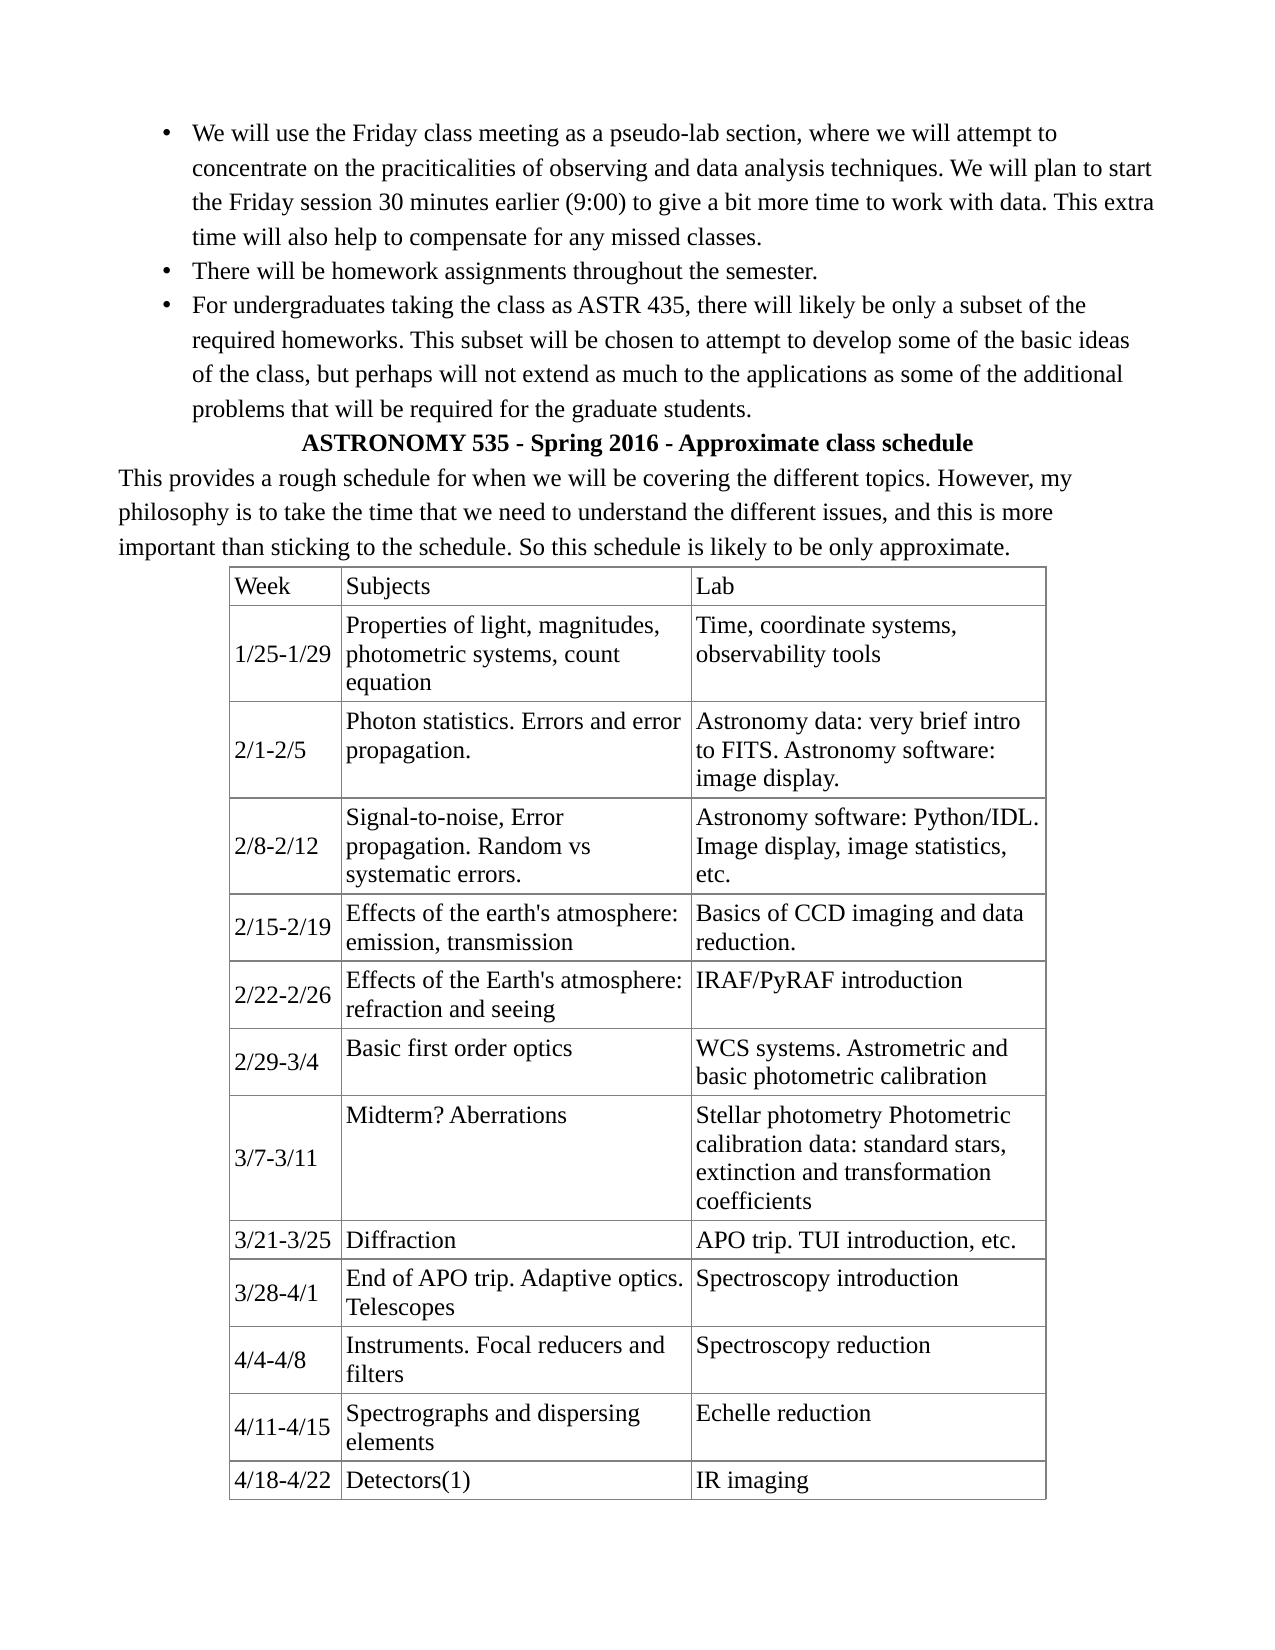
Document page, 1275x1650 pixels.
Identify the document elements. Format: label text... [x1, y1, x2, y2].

table_cell Effects of the Earth's atmosphere: refraction and seeing [342, 962, 691, 1028]
table_cell 4/18-4/22 [230, 1462, 341, 1499]
table_cell WCS systems. Astrometric and basic photometric calibration [692, 1029, 1045, 1095]
table_header Week [230, 568, 341, 605]
table_cell Echelle reduction [692, 1394, 1045, 1460]
table_cell 1/25-1/29 [230, 606, 341, 701]
table_cell Spectroscopy reduction [692, 1327, 1045, 1393]
table_cell 2/29-3/4 [230, 1029, 341, 1095]
table_cell Spectroscopy introduction [692, 1260, 1045, 1326]
table_cell Basic first order optics [342, 1029, 691, 1095]
table_cell Properties of light, magnitudes, photometric systems, count equation [342, 606, 691, 701]
table_cell 2/22-2/26 [230, 962, 341, 1028]
table_cell 2/15-2/19 [230, 895, 341, 960]
table_cell 3/7-3/11 [230, 1096, 341, 1220]
list For undergraduates taking the class as ASTR 435, there will likely be only a subset of the required homeworks. This subset will be chosen to attempt to develop some of the basic ideas of the class, but perhaps will not extend as much to the applications as some of the additional problems that will be required for the graduate students. [162, 291, 1157, 423]
text ASTRONOMY 535 - Spring 2016 - Approximate class schedule [118, 428, 1157, 457]
table_cell Detectors(1) [342, 1462, 691, 1499]
table_cell 3/28-4/1 [230, 1260, 341, 1326]
table_cell Time, coordinate systems, observability tools [692, 606, 1045, 701]
table_cell Photon statistics. Errors and error propagation. [342, 702, 691, 797]
table_cell Midterm? Aberrations [342, 1096, 691, 1220]
table_cell Effects of the earth's atmosphere: emission, transmission [342, 895, 691, 960]
table_cell IR imaging [692, 1462, 1045, 1499]
table_cell Instruments. Focal reducers and filters [342, 1327, 691, 1393]
table_cell 2/8-2/12 [230, 799, 341, 893]
table_cell APO trip. TUI introduction, etc. [692, 1221, 1045, 1258]
table_cell Diffraction [342, 1221, 691, 1258]
text This provides a rough schedule for when we will be covering the different topics. However, my philosophy is to take the time that we need to understand the different issues, and this is more important than sticking to the schedule. So this schedule is likely to be only approximate. [118, 463, 1157, 561]
table_cell Signal-to-noise, Error propagation. Random vs systematic errors. [342, 799, 691, 893]
table_cell Astronomy software: Python/IDL. Image display, image statistics, etc. [692, 799, 1045, 893]
table_cell Basics of CCD imaging and data reduction. [692, 895, 1045, 960]
table_cell End of APO trip. Adaptive optics. Telescopes [342, 1260, 691, 1326]
table_cell IRAF/PyRAF introduction [692, 962, 1045, 1028]
table_cell Astronomy data: very brief intro to FITS. Astronomy software: image display. [692, 702, 1045, 797]
table_header Lab [692, 568, 1045, 605]
table_cell Spectrographs and dispersing elements [342, 1394, 691, 1460]
table_cell 2/1-2/5 [230, 702, 341, 797]
table_cell 3/21-3/25 [230, 1221, 341, 1258]
list There will be homework assignments throughout the semester. [162, 256, 1157, 285]
table_cell 4/11-4/15 [230, 1394, 341, 1460]
table_header Subjects [342, 568, 691, 605]
list We will use the Friday class meeting as a pseudo-lab section, where we will attempt to concentrate on the praciticalities of observing and data analysis techniques. We will plan to start the Friday session 30 minutes earlier (9:00) to give a bit more time to work with data. This extra time will also help to compensate for any missed classes. [162, 118, 1157, 250]
table_cell Stellar photometry Photometric calibration data: standard stars, extinction and transformation coefficients [692, 1096, 1045, 1220]
table_cell 4/4-4/8 [230, 1327, 341, 1393]
